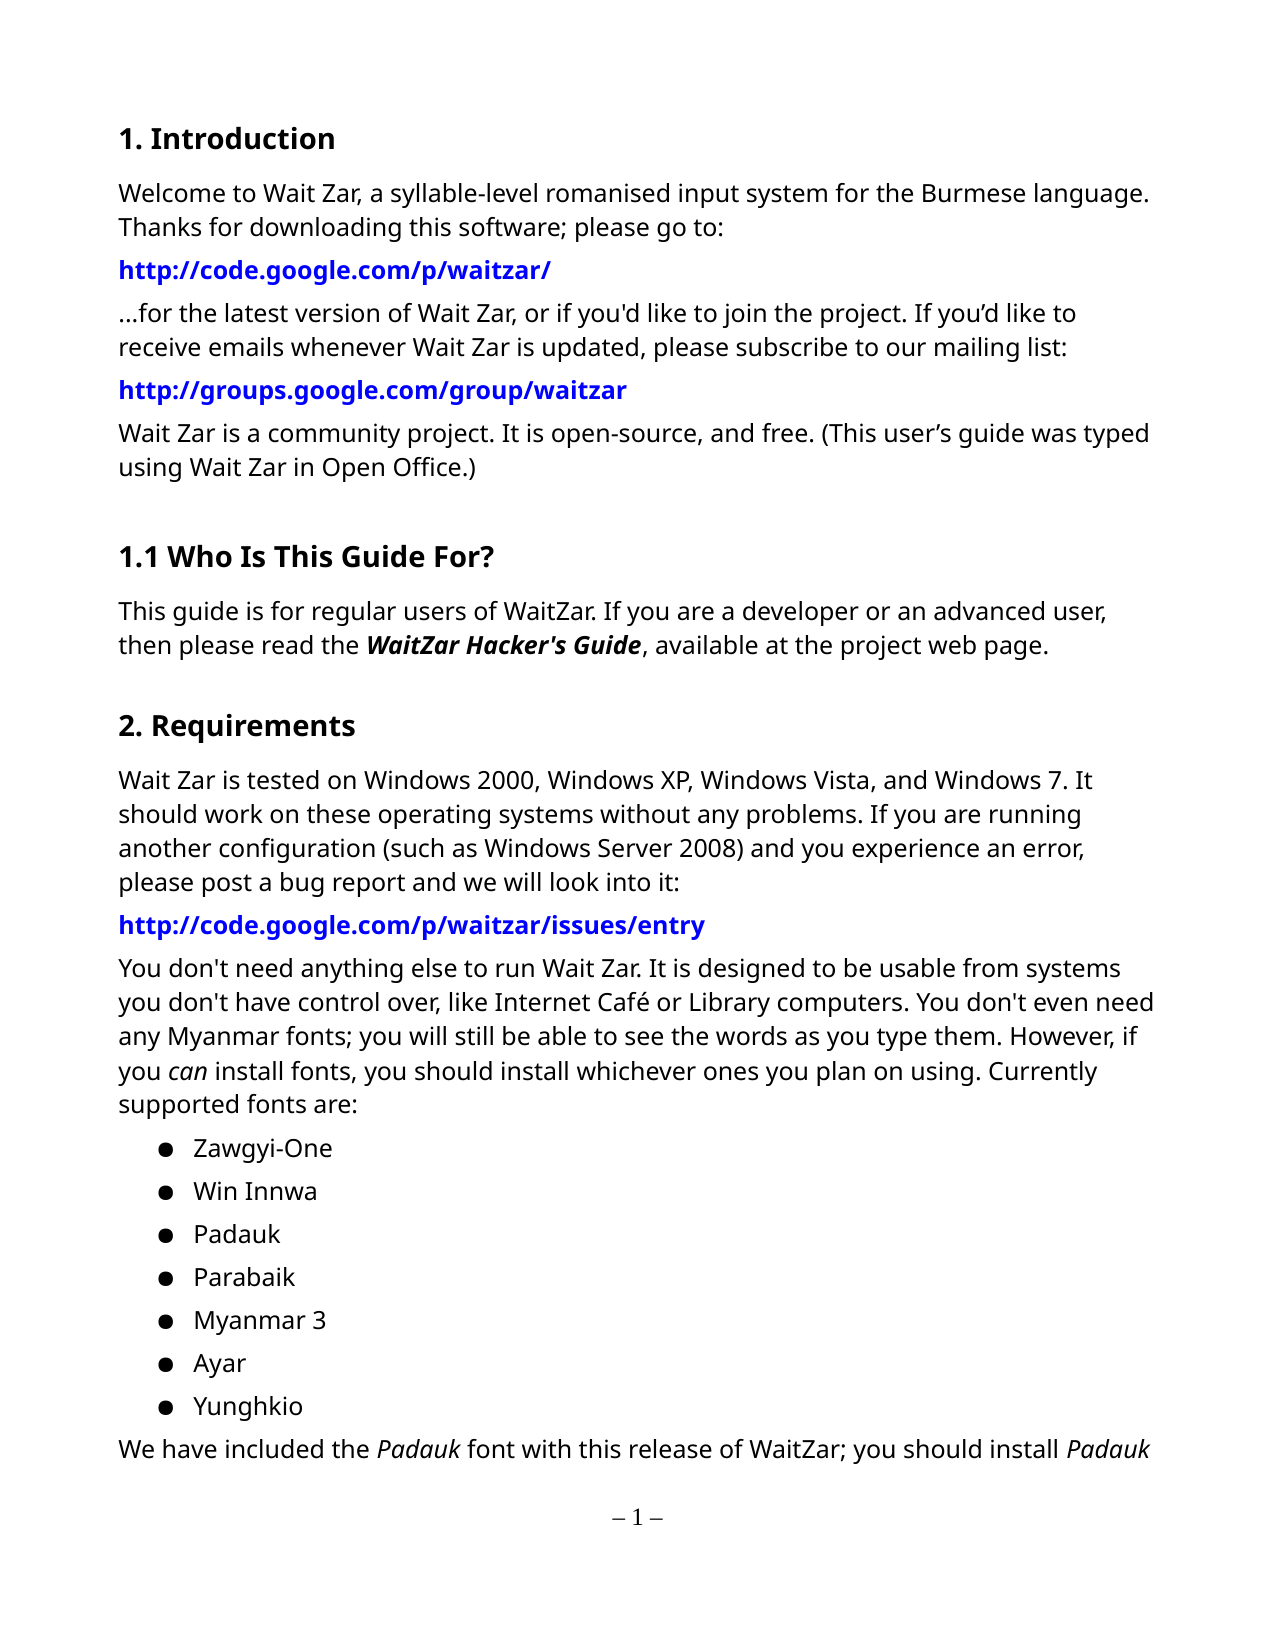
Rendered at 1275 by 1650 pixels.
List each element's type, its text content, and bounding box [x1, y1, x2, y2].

list Parabaik [156, 1259, 1157, 1293]
list Padauk [156, 1216, 1157, 1250]
list Yunghkio [156, 1388, 1157, 1422]
text Welcome to Wait Zar, a syllable-level romanised input system for the Burmese language. Thanks for downloading this software; please go to: [118, 176, 1157, 244]
text We have included the Padauk font with this release of WaitZar; you should install Padauk [118, 1431, 1157, 1465]
text Wait Zar is tested on Windows 2000, Windows XP, Windows Vista, and Windows 7. It should work on these operating systems without any problems. If you are running another configuration (such as Windows Server 2008) and you experience an error, please post a bug report and we will look into it: [118, 763, 1157, 899]
text http://groups.google.com/group/waitzar [118, 373, 1157, 407]
text http://code.google.com/p/waitzar/issues/entry [118, 908, 1157, 942]
subtitle 2. Requirements [118, 705, 1157, 745]
text http://code.google.com/p/waitzar/ [118, 253, 1157, 287]
list Myanmar 3 [156, 1302, 1157, 1336]
text You don't need anything else to run Wait Zar. It is designed to be usable from systems you don't have control over, like Internet Café or Library computers. You don't even need any Myanmar fonts; you will still be able to see the words as you type them. However, if you can install fonts, you should install whichever ones you plan on using. Currently supported fonts are: [118, 951, 1157, 1121]
list Win Innwa [156, 1173, 1157, 1207]
list Ayar [156, 1345, 1157, 1379]
text This guide is for regular users of WaitZar. If you are a developer or an advanced user, then please read the WaitZar Hacker's Guide, available at the project web page. [118, 594, 1157, 662]
list Zawgyi-One [156, 1130, 1157, 1164]
subtitle 1.1 Who Is This Guide For? [118, 536, 1157, 576]
subtitle 1. Introduction [118, 118, 1157, 158]
text ...for the latest version of Wait Zar, or if you'd like to join the project. If you’d like to receive emails whenever Wait Zar is updated, please subscribe to our mailing list: [118, 296, 1157, 364]
text Wait Zar is a community project. It is open-source, and free. (This user’s guide was typed using Wait Zar in Open Office.) [118, 416, 1157, 484]
